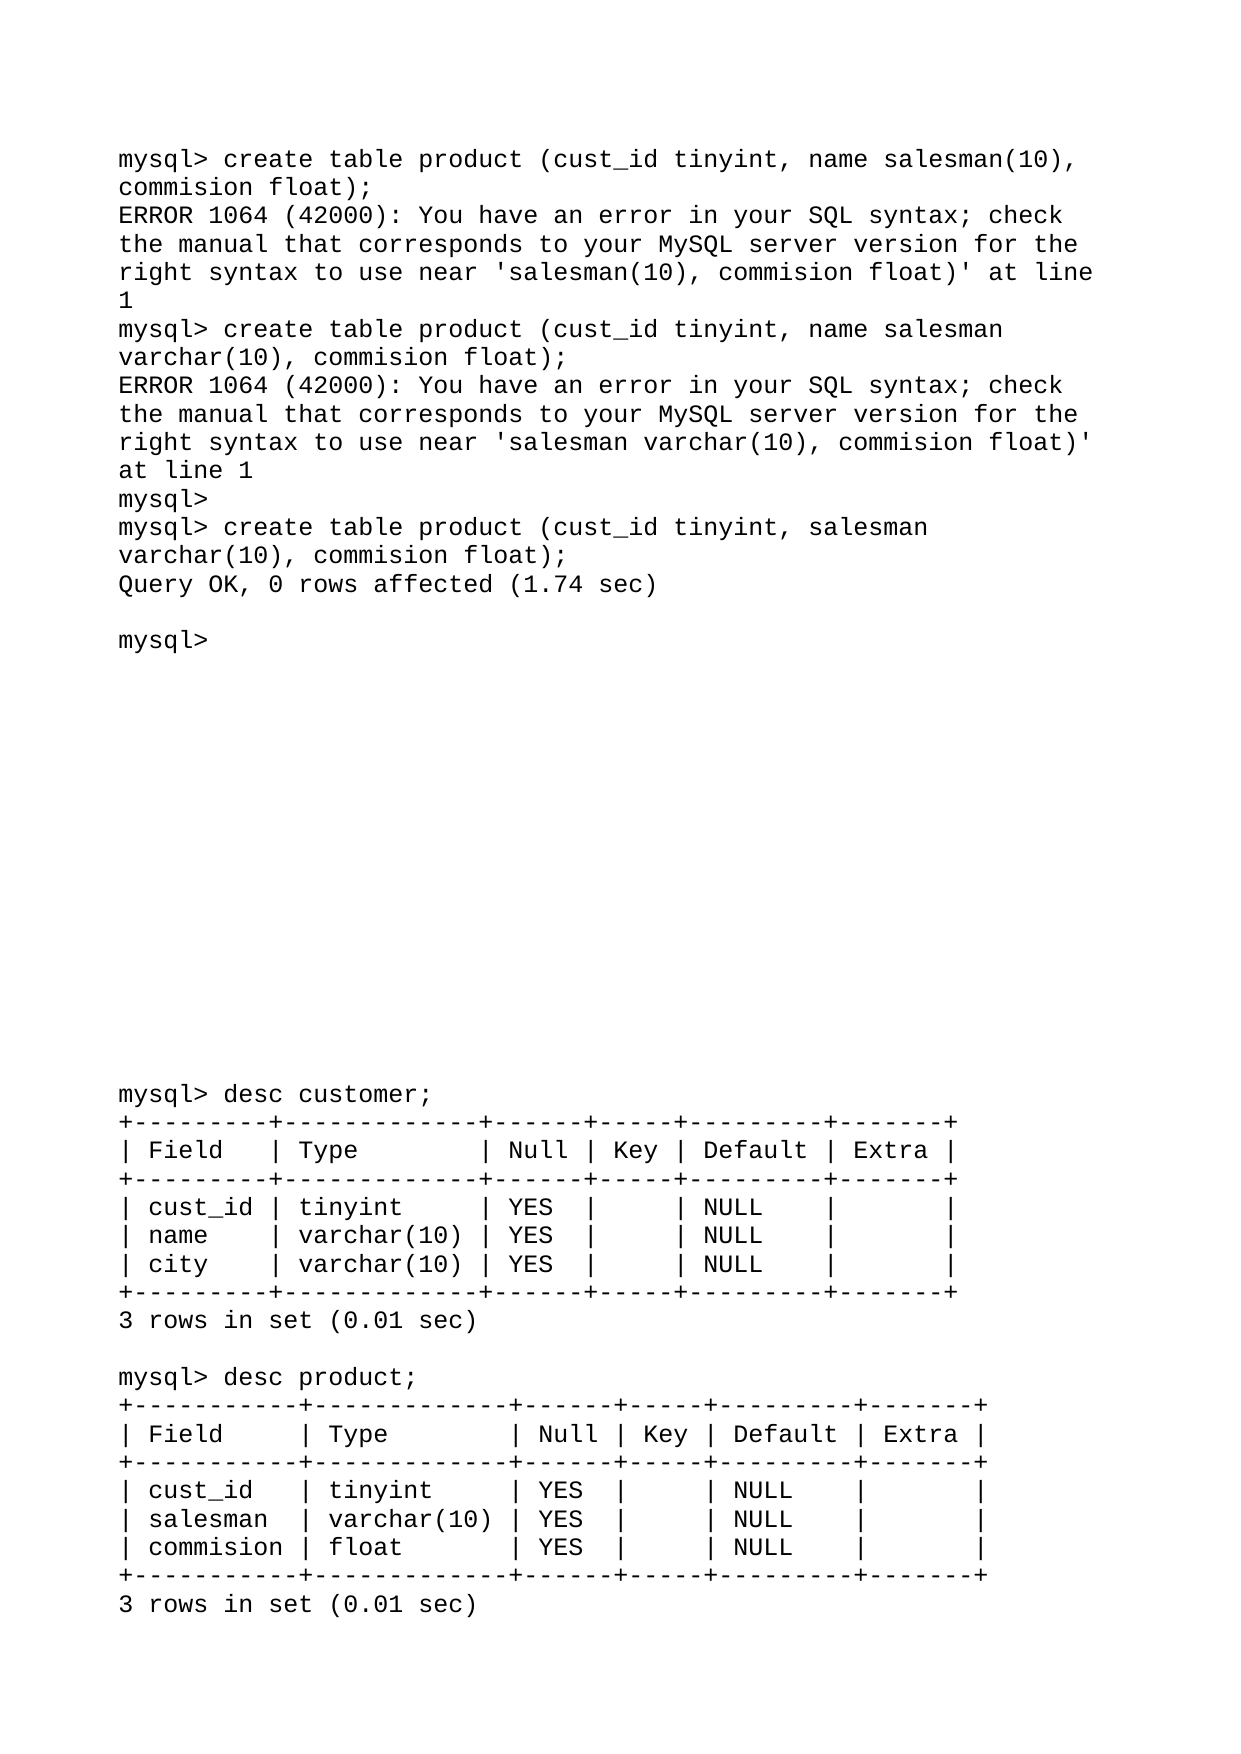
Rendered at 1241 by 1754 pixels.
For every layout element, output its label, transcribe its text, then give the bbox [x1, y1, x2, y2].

text mysql> [118, 486, 1122, 515]
text +-----------+-------------+------+-----+---------+-------+ [118, 1563, 1122, 1591]
text +---------+-------------+------+-----+---------+-------+ [118, 1280, 1122, 1308]
text ERROR 1064 (42000): You have an error in your SQL syntax; check the manual that corresponds to your MySQL server version for the right syntax to use near 'salesman varchar(10), commision float)' at line 1 [118, 373, 1122, 486]
text +---------+-------------+------+-----+---------+-------+ [118, 1110, 1122, 1138]
text mysql> create table product (cust_id tinyint, name salesman(10), commision float); [118, 146, 1122, 203]
text Query OK, 0 rows affected (1.74 sec) [118, 571, 1122, 600]
text 3 rows in set (0.01 sec) [118, 1591, 1122, 1620]
text +-----------+-------------+------+-----+---------+-------+ [118, 1393, 1122, 1421]
text mysql> desc product; [118, 1365, 1122, 1393]
text +-----------+-------------+------+-----+---------+-------+ [118, 1450, 1122, 1478]
text | Field | Type | Null | Key | Default | Extra | [118, 1421, 1122, 1450]
text | commision | float | YES | | NULL | | [118, 1535, 1122, 1563]
text 3 rows in set (0.01 sec) [118, 1308, 1122, 1336]
text mysql> [118, 628, 1122, 656]
text | cust_id | tinyint | YES | | NULL | | [118, 1195, 1122, 1223]
text ERROR 1064 (42000): You have an error in your SQL syntax; check the manual that corresponds to your MySQL server version for the right syntax to use near 'salesman(10), commision float)' at line 1 [118, 203, 1122, 316]
text mysql> desc customer; [118, 1081, 1122, 1110]
text | Field | Type | Null | Key | Default | Extra | [118, 1138, 1122, 1166]
text | salesman | varchar(10) | YES | | NULL | | [118, 1506, 1122, 1535]
text mysql> create table product (cust_id tinyint, name salesman varchar(10), commision float); [118, 316, 1122, 373]
text mysql> create table product (cust_id tinyint, salesman varchar(10), commision float); [118, 515, 1122, 571]
text +---------+-------------+------+-----+---------+-------+ [118, 1166, 1122, 1195]
text | cust_id | tinyint | YES | | NULL | | [118, 1478, 1122, 1506]
text | city | varchar(10) | YES | | NULL | | [118, 1251, 1122, 1280]
text | name | varchar(10) | YES | | NULL | | [118, 1223, 1122, 1251]
